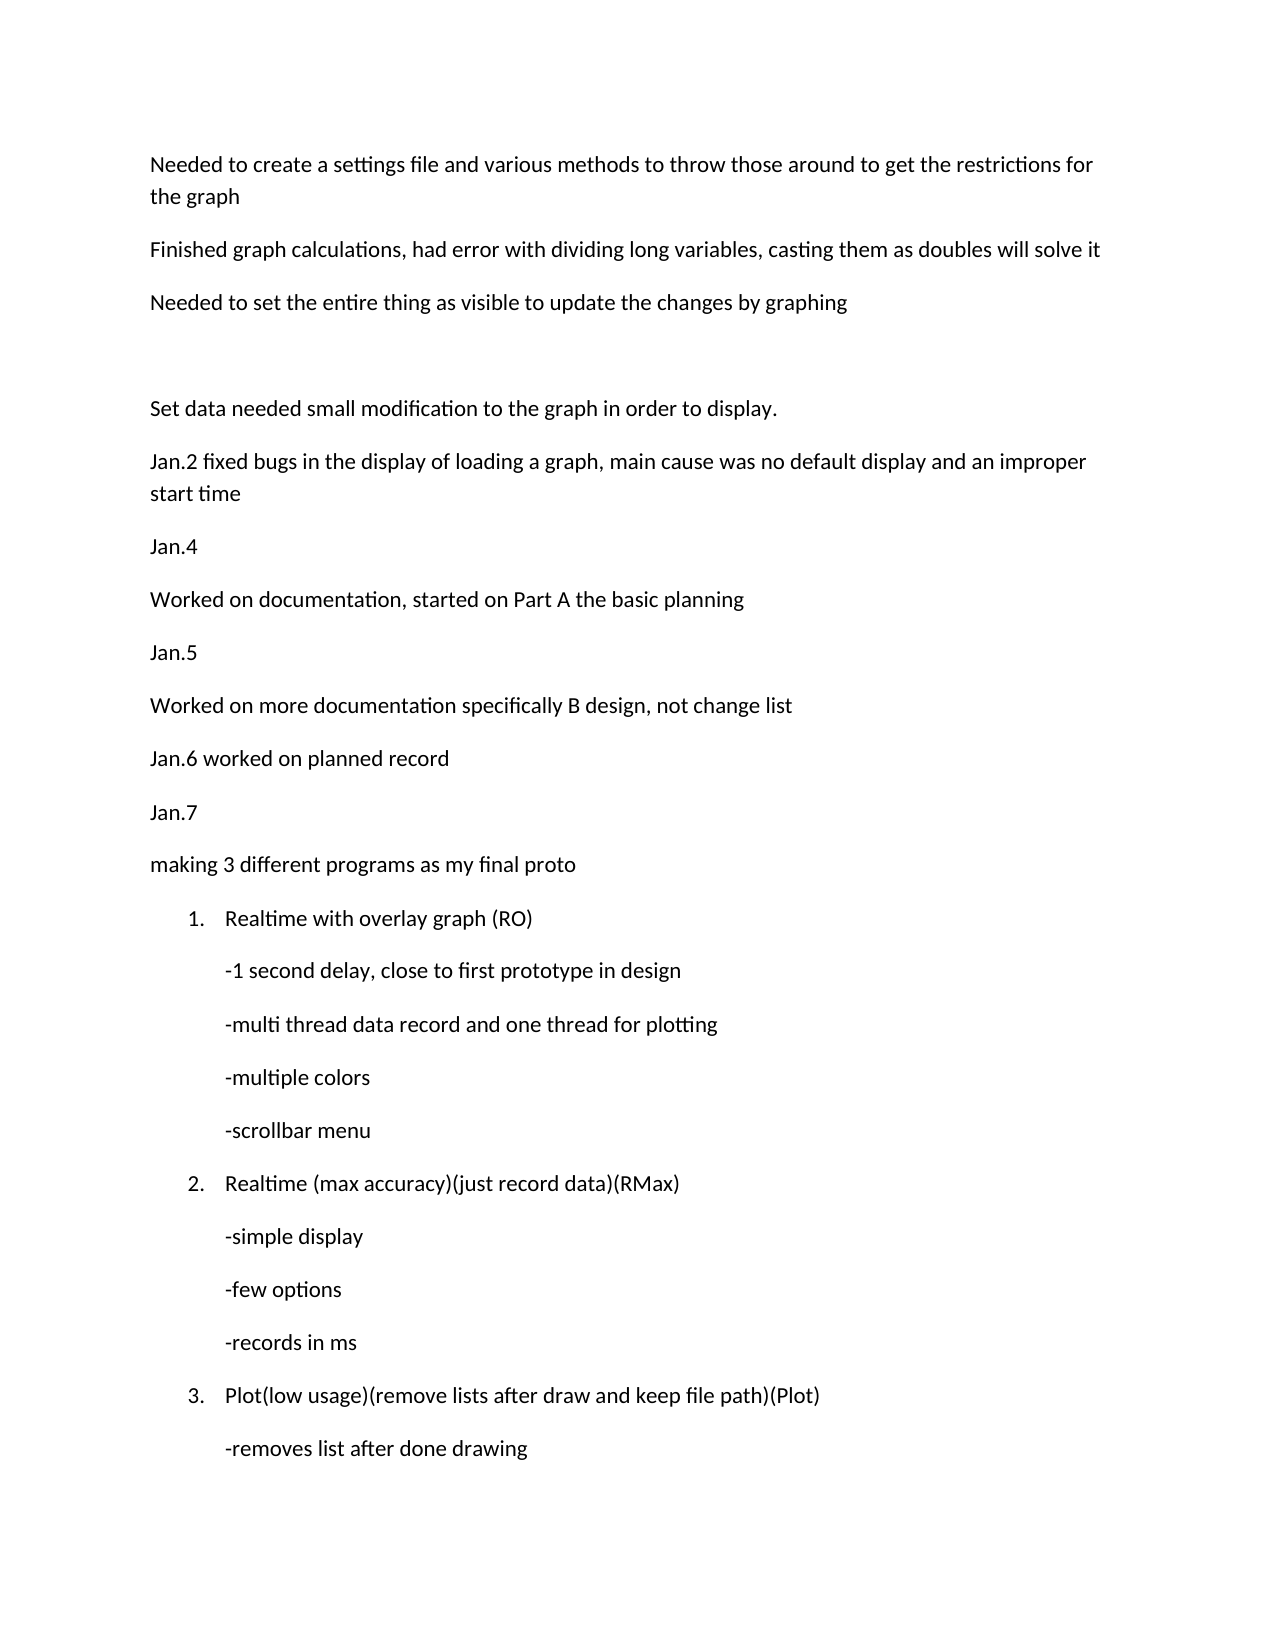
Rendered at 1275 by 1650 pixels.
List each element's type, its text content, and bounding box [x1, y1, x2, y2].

list -scrollbar menu [225, 1116, 1125, 1144]
list Plot(low usage)(remove lists after draw and keep file path)(Plot) [187, 1381, 1125, 1409]
list -few options [225, 1275, 1125, 1303]
list -multiple colors [225, 1063, 1125, 1091]
list -simple display [225, 1222, 1125, 1250]
text making 3 different programs as my final proto [150, 851, 1125, 879]
list -1 second delay, close to first prototype in design [225, 957, 1125, 985]
list -multi thread data record and one thread for plotting [225, 1010, 1125, 1038]
text Worked on documentation, started on Part A the basic planning [150, 586, 1125, 613]
list -records in ms [225, 1328, 1125, 1356]
text Finished graph calculations, had error with dividing long variables, casting them as doubles will solve it [150, 235, 1125, 263]
text Jan.2 fixed bugs in the display of loading a graph, main cause was no default display and an improper start time [150, 447, 1125, 507]
list Realtime with overlay graph (RO) [187, 904, 1125, 932]
text Needed to set the entire thing as visible to update the changes by graphing [150, 288, 1125, 316]
text Jan.4 [150, 532, 1125, 561]
text Needed to create a settings file and various methods to throw those around to get the restrictions for the graph [150, 150, 1125, 210]
text Jan.7 [150, 798, 1125, 826]
text Jan.6 worked on planned record [150, 744, 1125, 773]
list -removes list after done drawing [225, 1434, 1125, 1462]
text Worked on more documentation specifically B design, not change list [150, 692, 1125, 719]
text Set data needed small modification to the graph in order to display. [150, 394, 1125, 422]
list Realtime (max accuracy)(just record data)(RMax) [187, 1169, 1125, 1197]
text Jan.5 [150, 638, 1125, 667]
